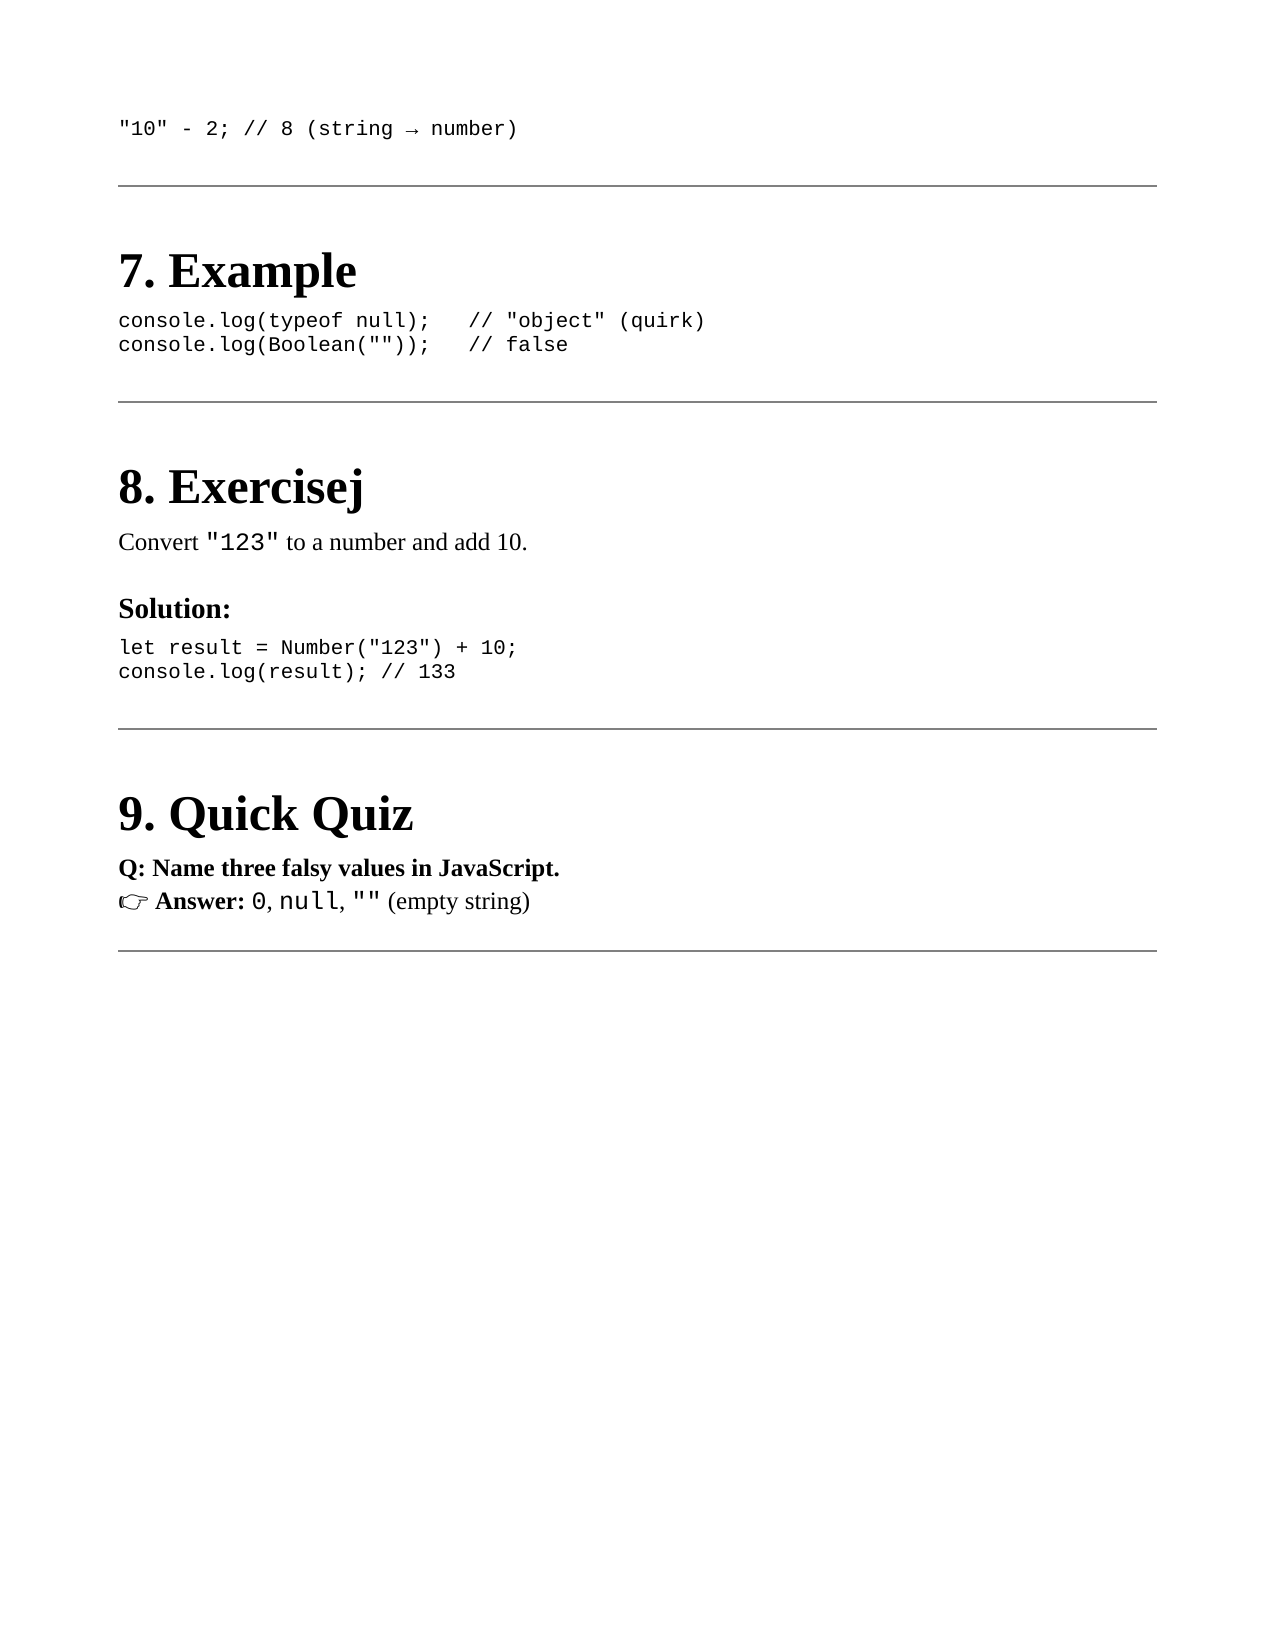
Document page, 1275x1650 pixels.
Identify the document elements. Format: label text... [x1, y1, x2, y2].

text "10" - 2; // 8 (string → number) [118, 118, 1157, 142]
text console.log(typeof null); // "object" (quirk) [118, 311, 1157, 334]
text Convert "123" to a number and add 10. [118, 527, 1157, 557]
subtitle 8. Exercisej [118, 457, 1157, 514]
text console.log(result); // 133 [118, 661, 1157, 684]
subtitle 9. Quick Quiz [118, 783, 1157, 841]
text let result = Number("123") + 10; [118, 637, 1157, 661]
subtitle Solution: [118, 591, 1157, 625]
subtitle 7. Example [118, 241, 1157, 298]
text Q: Name three falsy values in JavaScript. 👉 Answer: 0, null, "" (empty string) [118, 853, 1157, 917]
text console.log(Boolean("")); // false [118, 334, 1157, 358]
